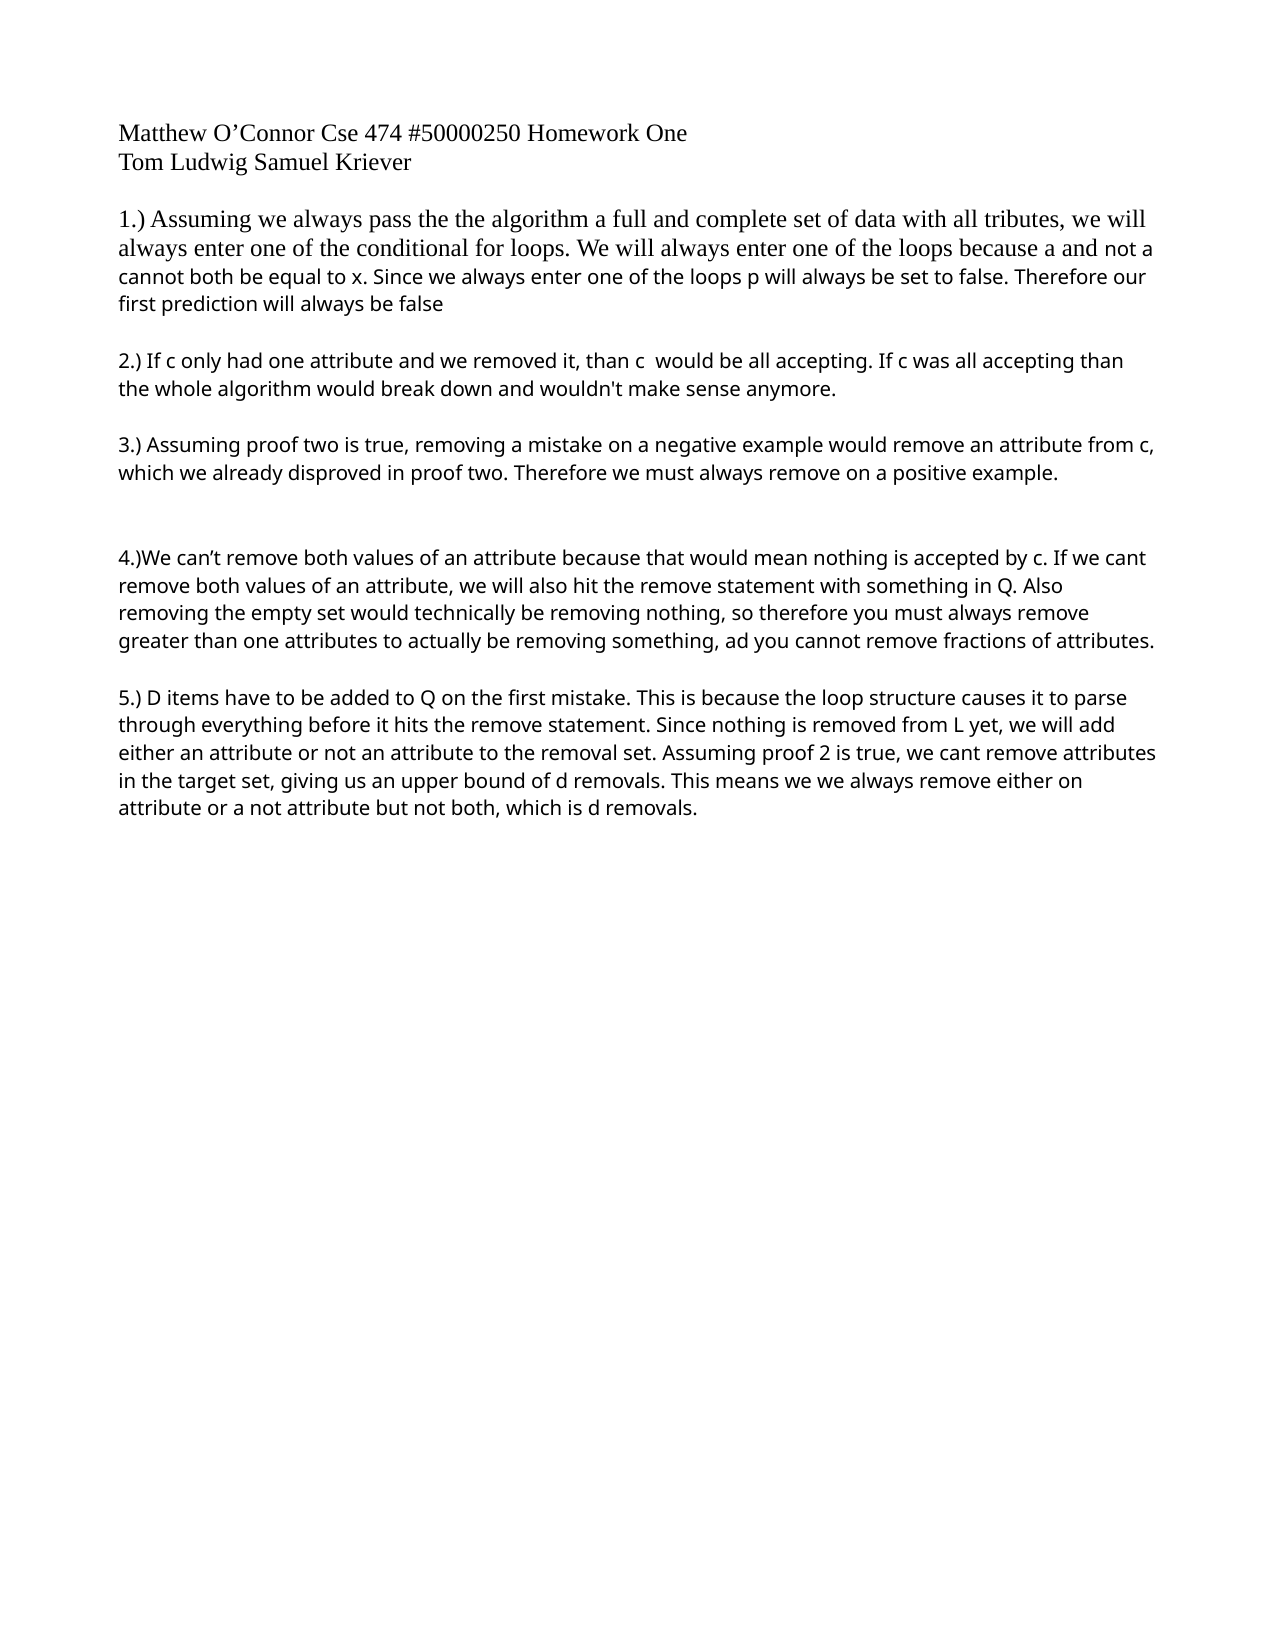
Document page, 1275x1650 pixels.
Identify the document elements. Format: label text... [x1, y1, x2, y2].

text 1.) Assuming we always pass the the algorithm a full and complete set of data with all tributes, we will always enter one of the conditional for loops. We will always enter one of the loops because a and not a cannot both be equal to x. Since we always enter one of the loops p will always be set to false. Therefore our first prediction will always be false [118, 204, 1157, 318]
text Tom Ludwig Samuel Kriever [118, 147, 1157, 176]
text 5.) D items have to be added to Q on the first mistake. This is because the loop structure causes it to parse through everything before it hits the remove statement. Since nothing is removed from L yet, we will add either an attribute or not an attribute to the removal set. Assuming proof 2 is true, we cant remove attributes in the target set, giving us an upper bound of d removals. This means we we always remove either on attribute or a not attribute but not both, which is d removals. [118, 683, 1157, 822]
text 2.) If c only had one attribute and we removed it, than c would be all accepting. If c was all accepting than the whole algorithm would break down and wouldn't make sense anymore. [118, 347, 1157, 402]
text 3.) Assuming proof two is true, removing a mistake on a negative example would remove an attribute from c, which we already disproved in proof two. Therefore we must always remove on a positive example. [118, 431, 1157, 486]
text Matthew O’Connor Cse 474 #50000250 Homework One [118, 118, 1157, 147]
text 4.)We can’t remove both values of an attribute because that would mean nothing is accepted by c. If we cant remove both values of an attribute, we will also hit the remove statement with something in Q. Also removing the empty set would technically be removing nothing, so therefore you must always remove greater than one attributes to actually be removing something, ad you cannot remove fractions of attributes. [118, 544, 1157, 654]
